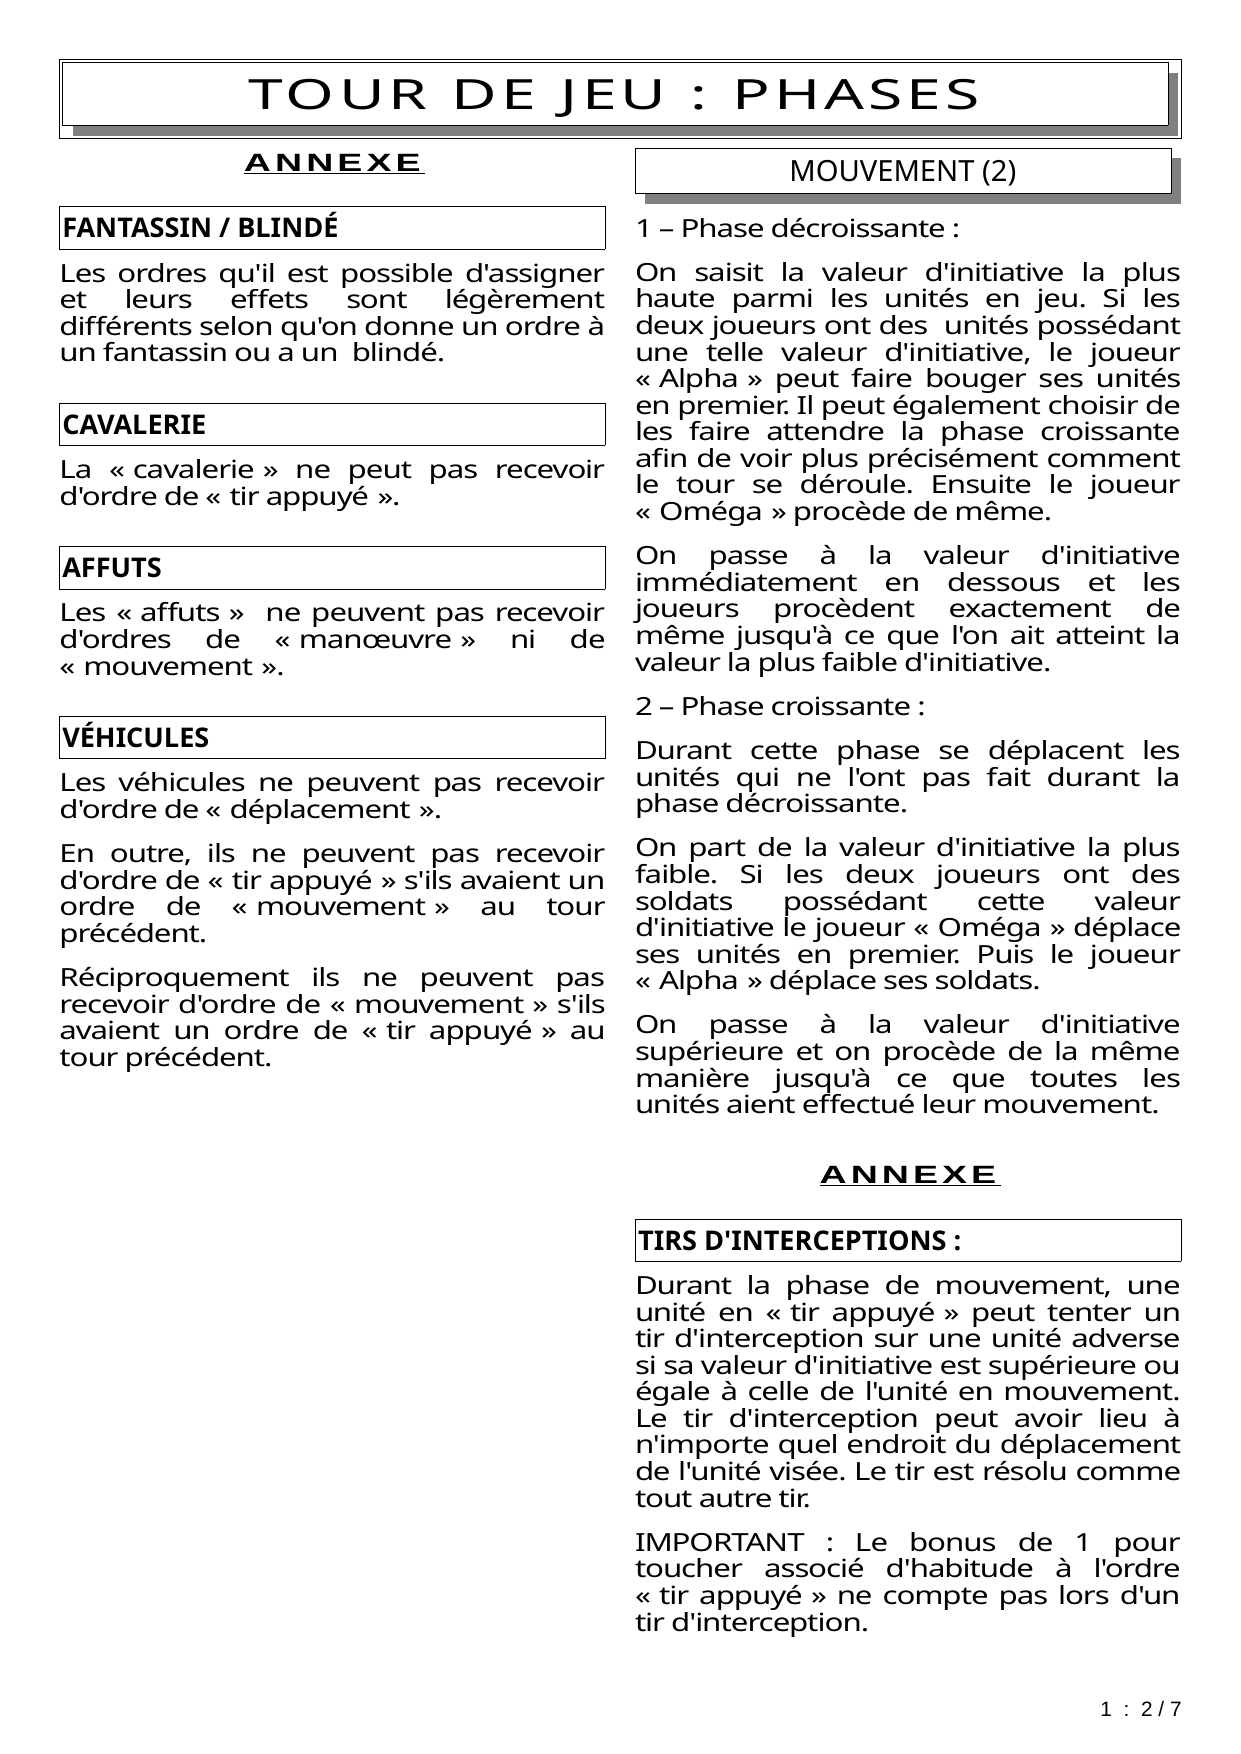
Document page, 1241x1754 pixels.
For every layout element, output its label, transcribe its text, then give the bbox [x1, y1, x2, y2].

title Annexe [59, 148, 605, 176]
title Mouvement (2) [636, 149, 1171, 193]
text En outre, ils ne peuvent pas recevoir d'ordre de « tir appuyé » s'ils avaient un ordre de « mouvement » au tour précédent. [59, 841, 605, 947]
text On saisit la valeur d'initiative la plus haute parmi les unités en jeu. Si les deux joueurs ont des unités possédant une telle valeur d'initiative, le joueur « Alpha » peut faire bouger ses unités en premier. Il peut également choisir de les faire attendre la phase croissante afin de voir plus précisément comment le tour se déroule. Ensuite le joueur « Oméga » procède de même. [635, 260, 1181, 526]
text On passe à la valeur d'initiative immédiatement en dessous et les joueurs procèdent exactement de même jusqu'à ce que l'on ait atteint la valeur la plus faible d'initiative. [635, 543, 1181, 676]
title Tirs d'interceptions : [636, 1220, 1181, 1261]
title affuts [60, 547, 605, 589]
title Annexe [635, 1160, 1181, 1189]
text On passe à la valeur d'initiative supérieure et on procède de la même manière jusqu'à ce que toutes les unités aient effectué leur mouvement. [635, 1013, 1181, 1119]
title cavalerie [60, 404, 605, 445]
text Les ordres qu'il est possible d'assigner et leurs effets sont légèrement différents selon qu'on donne un ordre à un fantassin ou a un blindé. [59, 261, 605, 367]
text 1 – Phase décroissante : [635, 216, 1181, 242]
text Réciproquement ils ne peuvent pas recevoir d'ordre de « mouvement » s'ils avaient un ordre de « tir appuyé » au tour précédent. [59, 965, 605, 1071]
text Durant cette phase se déplacent les unités qui ne l'ont pas fait durant la phase décroissante. [635, 738, 1181, 818]
title véhicules [60, 717, 605, 758]
text On part de la valeur d'initiative la plus faible. Si les deux joueurs ont des soldats possédant cette valeur d'initiative le joueur « Oméga » déplace ses unités en premier. Puis le joueur « Alpha » déplace ses soldats. [635, 836, 1181, 995]
text Les « affuts » ne peuvent pas recevoir d'ordres de « manœuvre » ni de « mouvement ». [59, 601, 605, 680]
text Les véhicules ne peuvent pas recevoir d'ordre de « déplacement ». [59, 770, 605, 823]
text La « cavalerie » ne peut pas recevoir d'ordre de « tir appuyé ». [59, 457, 605, 510]
text Durant la phase de mouvement, une unité en « tir appuyé » peut tenter un tir d'interception sur une unité adverse si sa valeur d'initiative est supérieure ou égale à celle de l'unité en mouvement. Le tir d'interception peut avoir lieu à n'importe quel endroit du déplacement de l'unité visée. Le tir est résolu comme tout autre tir. [635, 1273, 1181, 1512]
text IMPORTANT : Le bonus de 1 pour toucher associé d'habitude à l'ordre « tir appuyé » ne compte pas lors d'un tir d'interception. [635, 1530, 1181, 1636]
title Fantassin / Blindé [60, 207, 605, 249]
text 2 – Phase croissante : [635, 694, 1181, 721]
